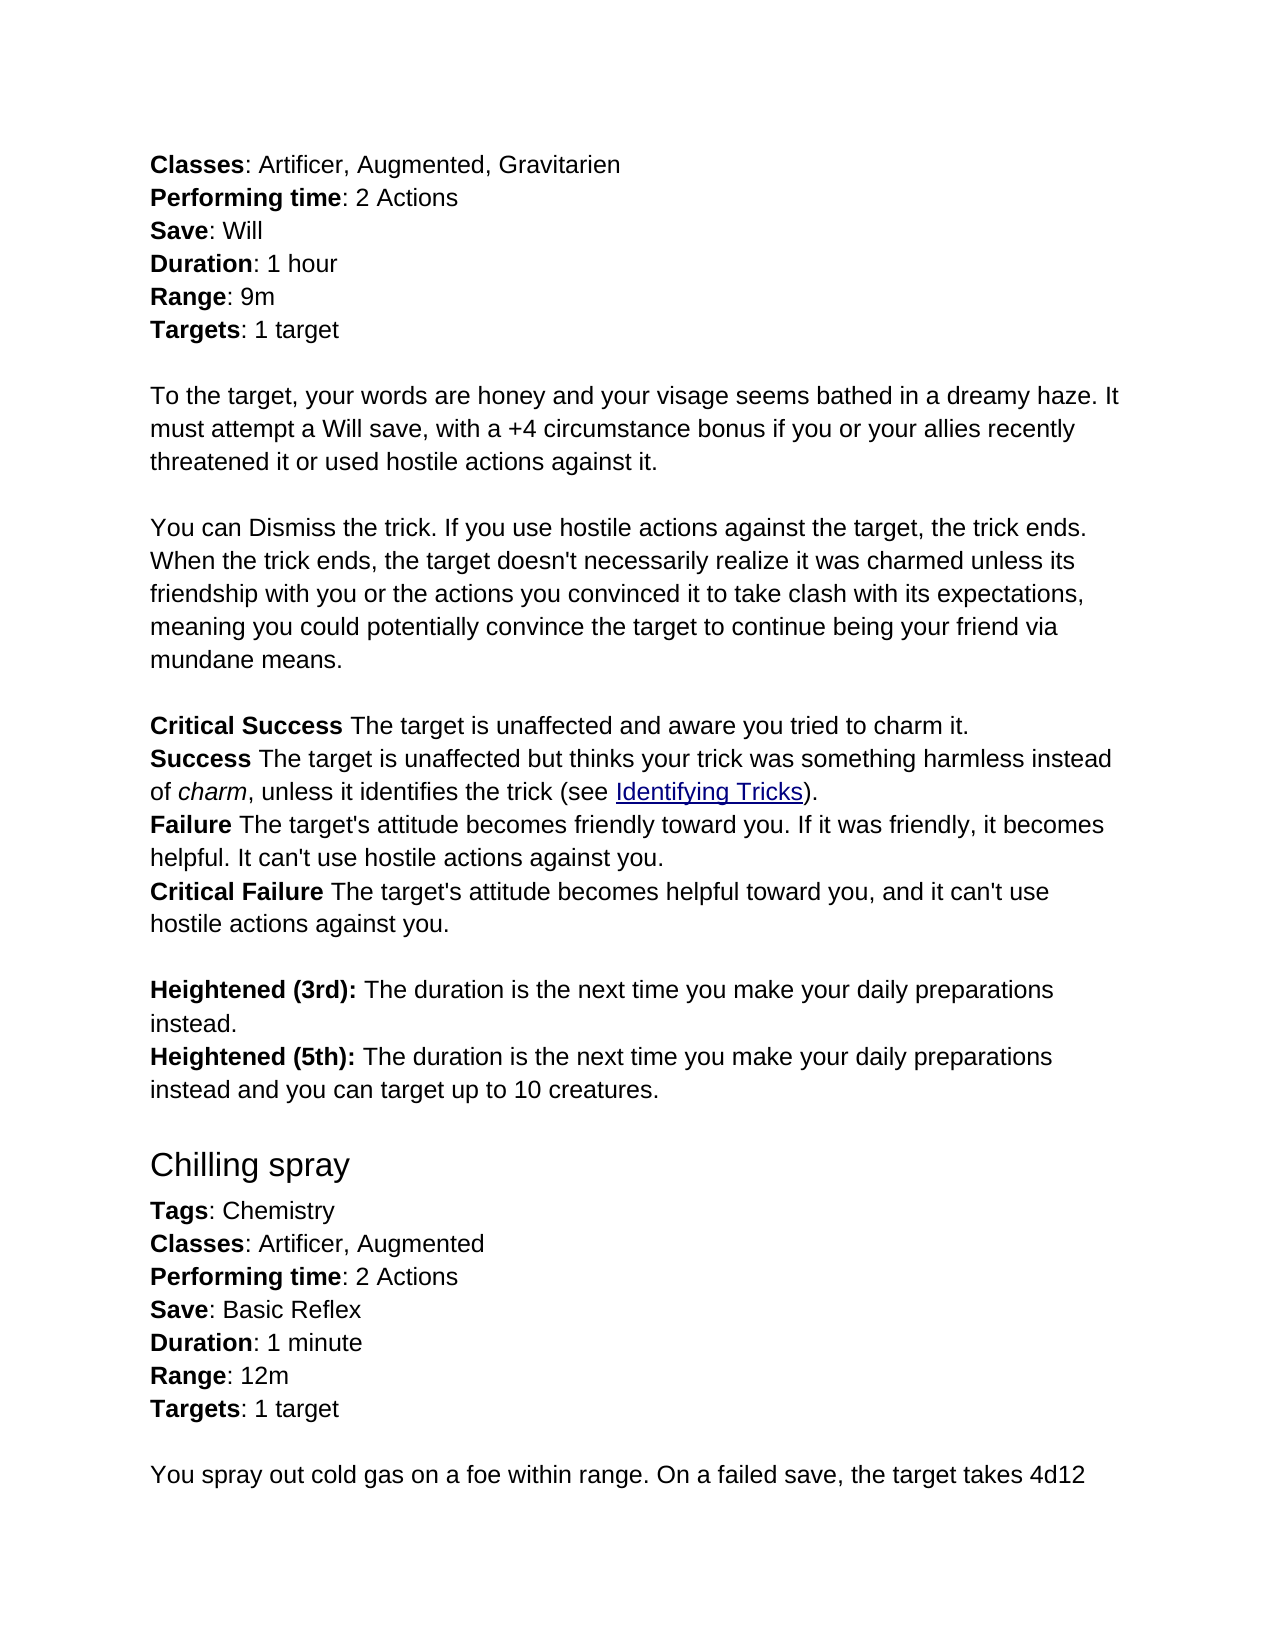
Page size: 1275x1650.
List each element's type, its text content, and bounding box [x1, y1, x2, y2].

text Save: Basic Reflex [150, 1295, 1125, 1324]
text Classes: Artificer, Augmented, Gravitarien [150, 150, 1125, 179]
text Performing time: 2 Actions [150, 183, 1125, 212]
text Duration: 1 hour [150, 249, 1125, 278]
text Heightened (5th): The duration is the next time you make your daily preparations instead and you can target up to 10 creatures. [150, 1042, 1125, 1103]
text Duration: 1 minute [150, 1328, 1125, 1357]
text Heightened (3rd): The duration is the next time you make your daily preparations instead. [150, 976, 1125, 1037]
text Performing time: 2 Actions [150, 1262, 1125, 1291]
text Range: 12m [150, 1361, 1125, 1390]
text Classes: Artificer, Augmented [150, 1229, 1125, 1258]
text Targets: 1 target [150, 1394, 1125, 1423]
text Targets: 1 target [150, 315, 1125, 344]
text You spray out cold gas on a foe within range. On a failed save, the target takes 4d12 [150, 1460, 1125, 1489]
text Tags: Chemistry [150, 1196, 1125, 1225]
text Range: 9m [150, 282, 1125, 311]
text Save: Will [150, 216, 1125, 245]
text To the target, your words are honey and your visage seems bathed in a dreamy haze. It must attempt a Will save, with a +4 circumstance bonus if you or your allies recently threatened it or used hostile actions against it. You can Dismiss the trick. If you use hostile actions against the target, the trick ends. When the trick ends, the target doesn't necessarily realize it was charmed unless its friendship with you or the actions you convinced it to take clash with its expectations, meaning you could potentially convince the target to continue being your friend via mundane means. Critical Success The target is unaffected and aware you tried to charm it. Success The target is unaffected but thinks your trick was something harmless instead of charm, unless it identifies the trick (see Identifying Tricks). Failure The target's attitude becomes friendly toward you. If it was friendly, it becomes helpful. It can't use hostile actions against you. Critical Failure The target's attitude becomes helpful toward you, and it can't use hostile actions against you. [150, 381, 1125, 938]
subtitle Chilling spray [150, 1145, 1125, 1183]
